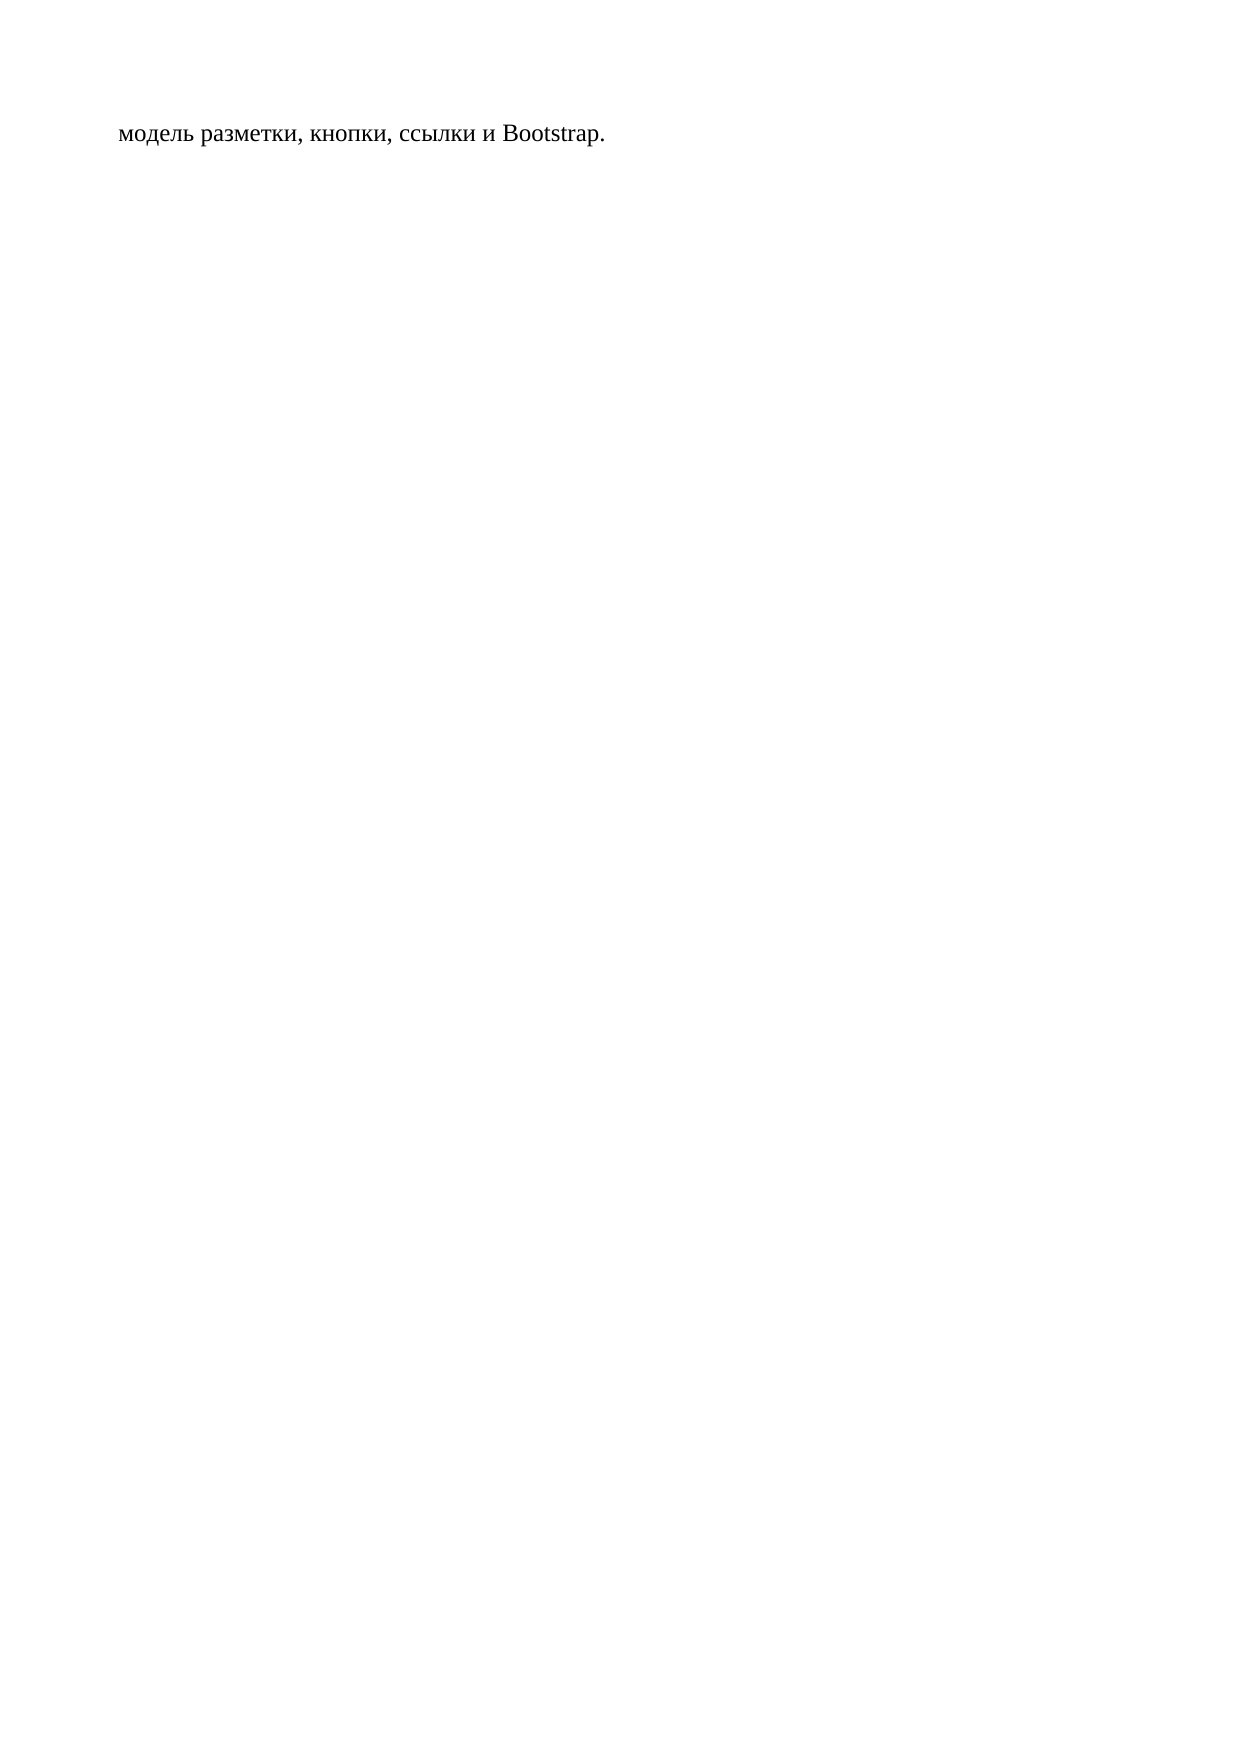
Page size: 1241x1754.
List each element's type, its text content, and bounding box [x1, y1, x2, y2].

text модель разметки, кнопки, ссылки и Bootstrap. [118, 118, 1122, 147]
